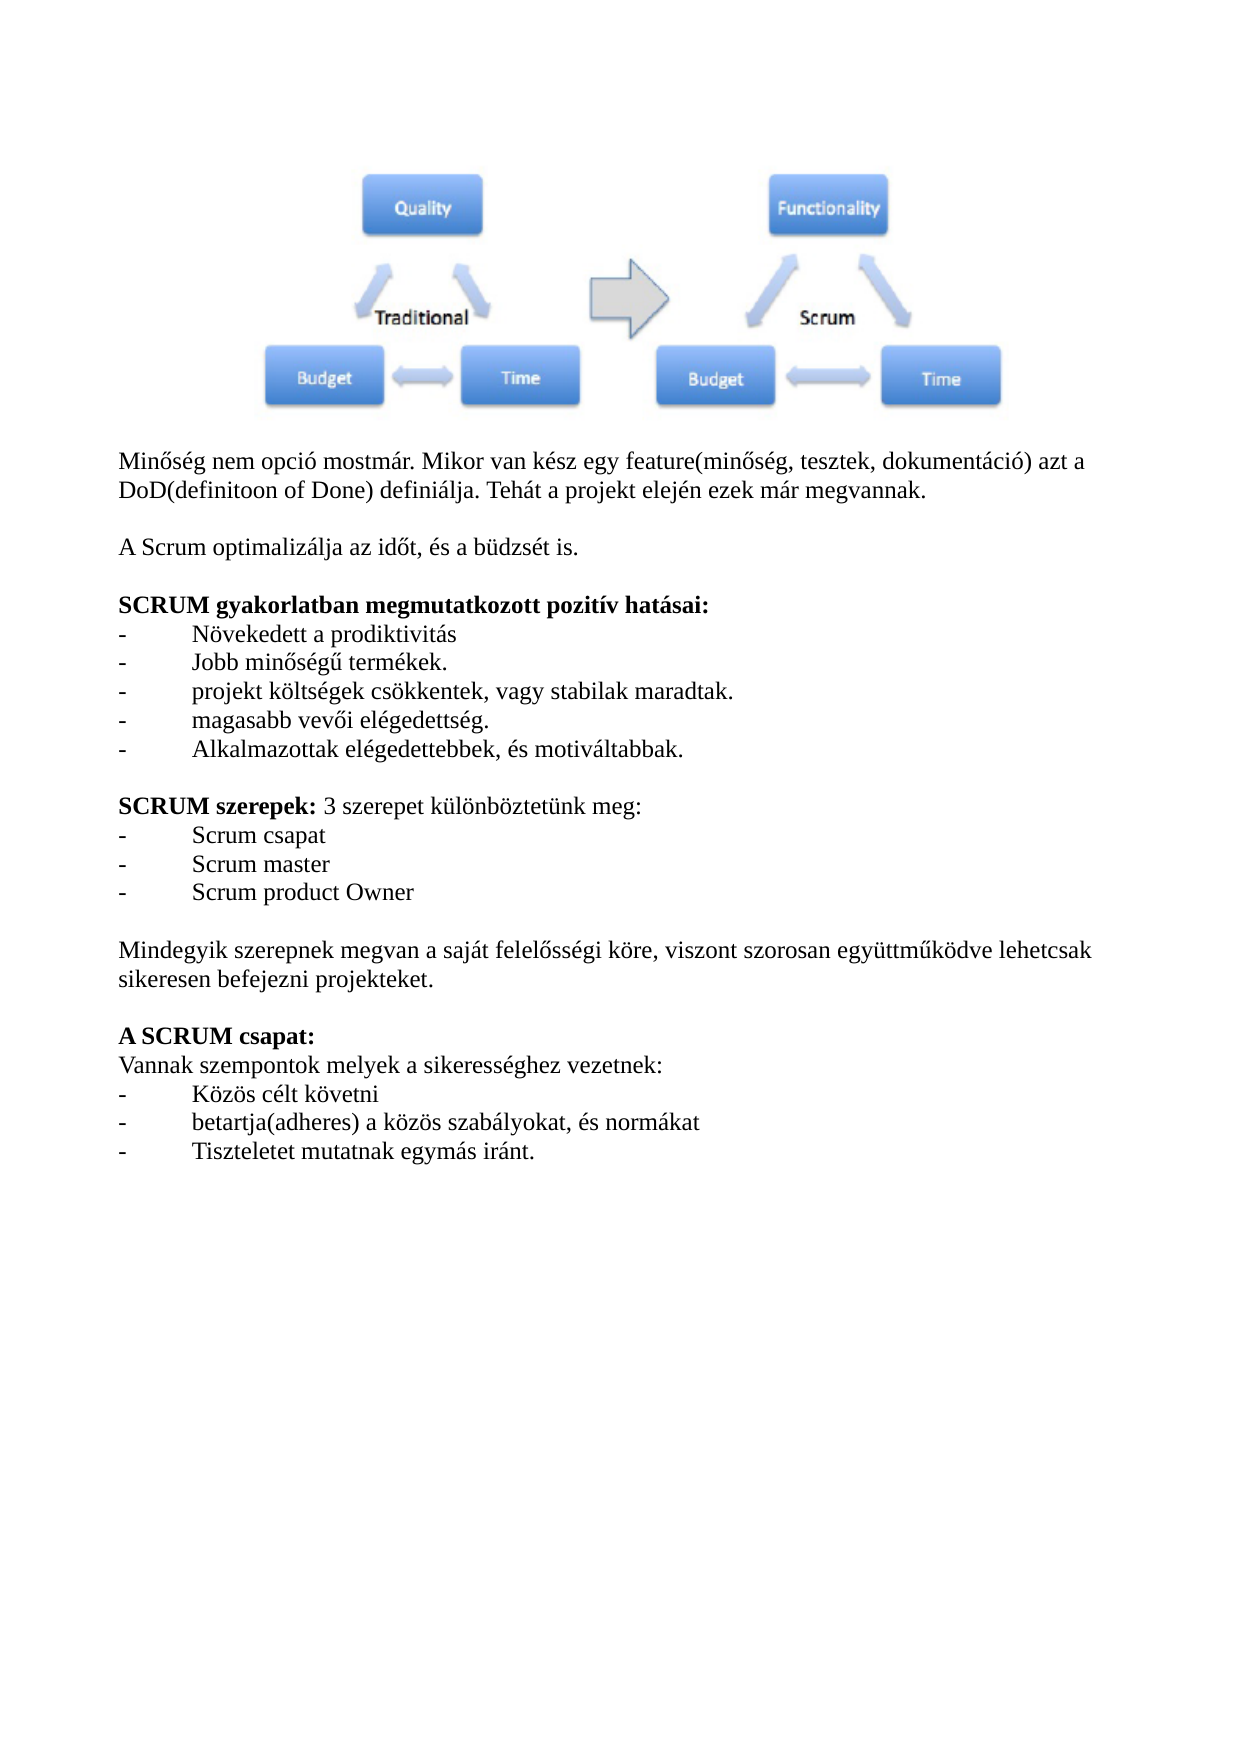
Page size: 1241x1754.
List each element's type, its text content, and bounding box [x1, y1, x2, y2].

text - Alkalmazottak elégedettebbek, és motiváltabbak. [118, 734, 1122, 762]
text A Scrum optimalizálja az időt, és a büdzsét is. [118, 532, 1122, 561]
text - projekt költségek csökkentek, vagy stabilak maradtak. [118, 676, 1122, 705]
text - Közös célt követni [118, 1079, 1122, 1107]
text - betartja(adheres) a közös szabályokat, és normákat [118, 1107, 1122, 1136]
text Mindegyik szerepnek megvan a saját felelősségi köre, viszont szorosan együttműködve lehetcsak sikeresen befejezni projekteket. [118, 935, 1122, 992]
text - magasabb vevői elégedettség. [118, 705, 1122, 734]
text SCRUM gyakorlatban megmutatkozott pozitív hatásai: [118, 590, 1122, 619]
picture [214, 118, 1026, 447]
text - Növekedett a prodiktivitás [118, 619, 1122, 647]
text - Jobb minőségű termékek. [118, 647, 1122, 676]
text Vannak szempontok melyek a sikerességhez vezetnek: [118, 1050, 1122, 1079]
text A SCRUM csapat: [118, 1021, 1122, 1050]
text SCRUM szerepek: 3 szerepet különböztetünk meg: [118, 791, 1122, 820]
text - Scrum product Owner [118, 877, 1122, 906]
text - Scrum master [118, 849, 1122, 877]
text - Scrum csapat [118, 820, 1122, 849]
text - Tiszteletet mutatnak egymás iránt. [118, 1136, 1122, 1165]
text Minőség nem opció mostmár. Mikor van kész egy feature(minőség, tesztek, dokumentáció) azt a DoD(definitoon of Done) definiálja. Tehát a projekt elején ezek már megvannak. [118, 118, 1122, 504]
